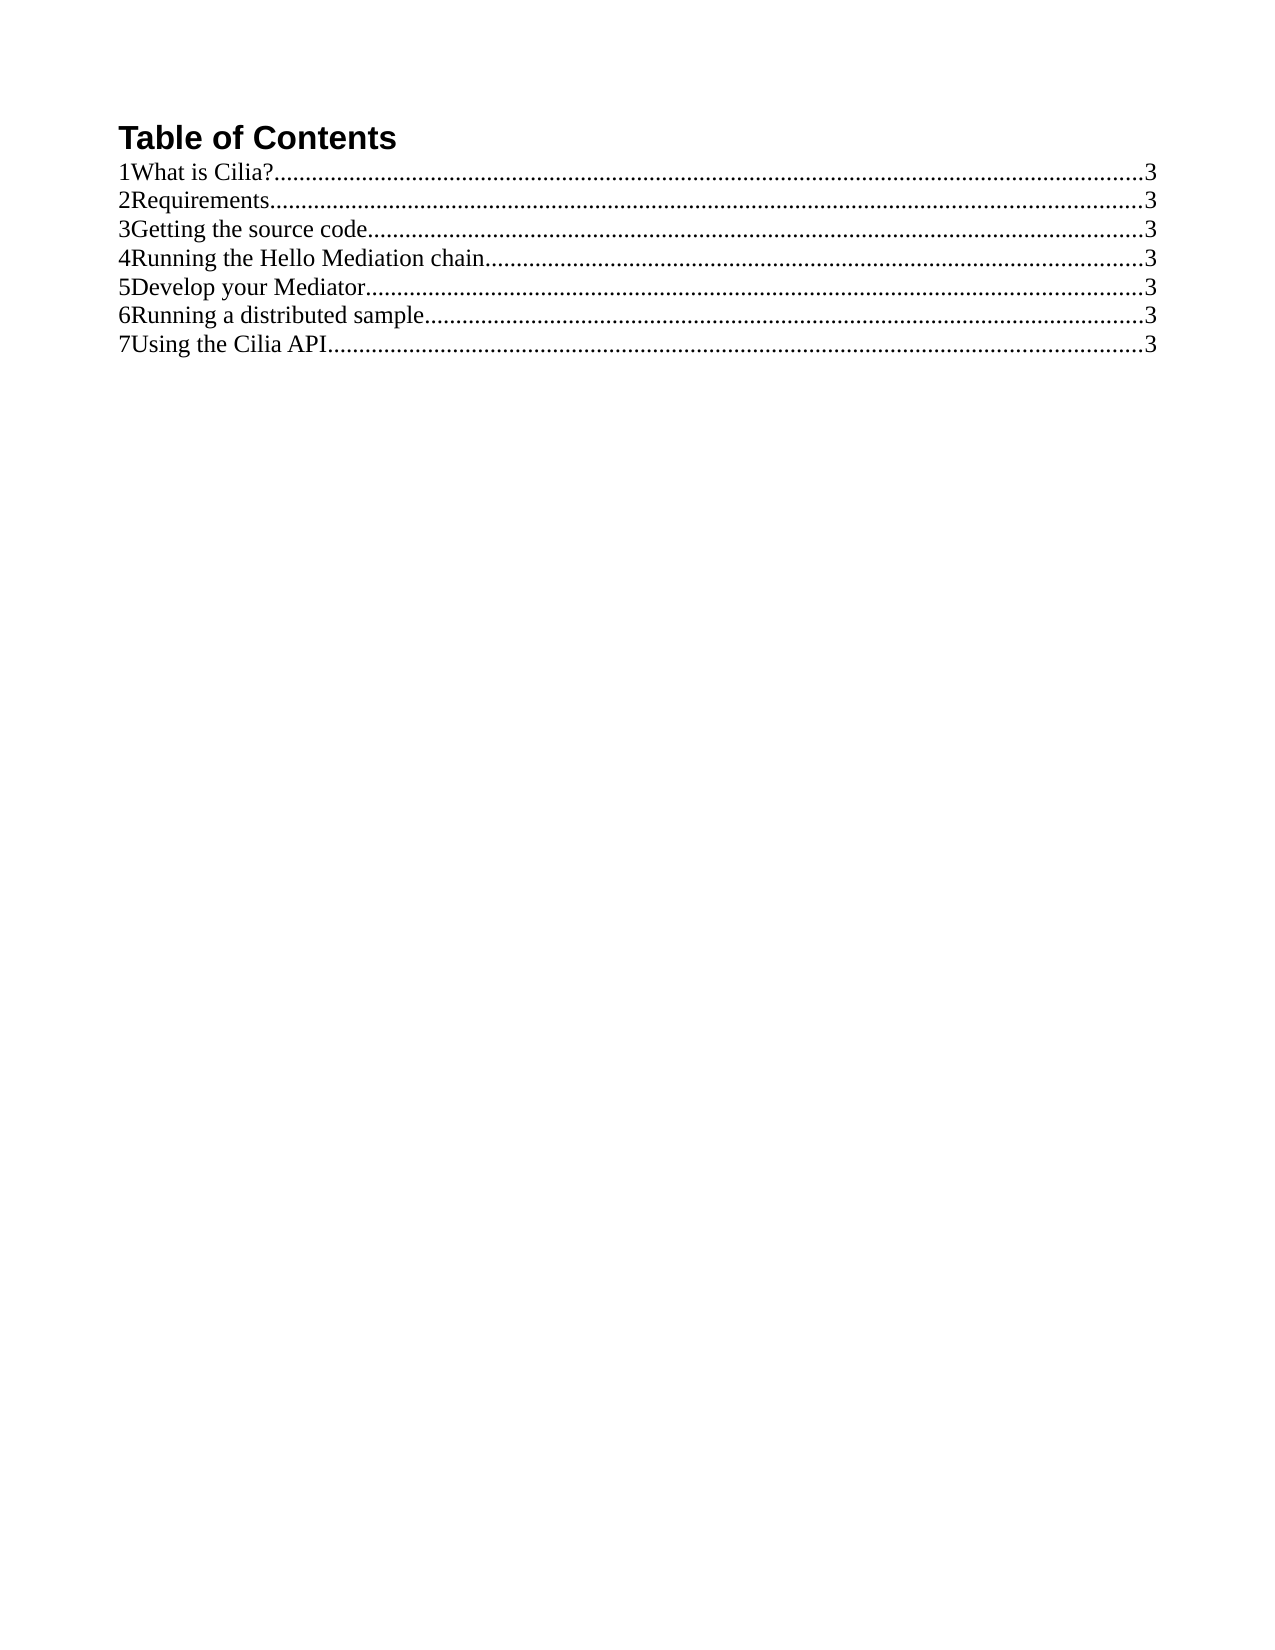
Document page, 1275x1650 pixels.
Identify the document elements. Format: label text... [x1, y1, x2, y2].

text 3Getting the source code 3 [118, 214, 1157, 243]
text 2Requirements 3 [118, 185, 1157, 214]
text 4Running the Hello Mediation chain 3 [118, 243, 1157, 272]
text 5Develop your Mediator 3 [118, 272, 1157, 300]
text 1What is Cilia? 3 [118, 157, 1157, 185]
subtitle Table of Contents [118, 118, 1157, 157]
text 7Using the Cilia API 3 [118, 329, 1157, 358]
text 6Running a distributed sample 3 [118, 300, 1157, 329]
